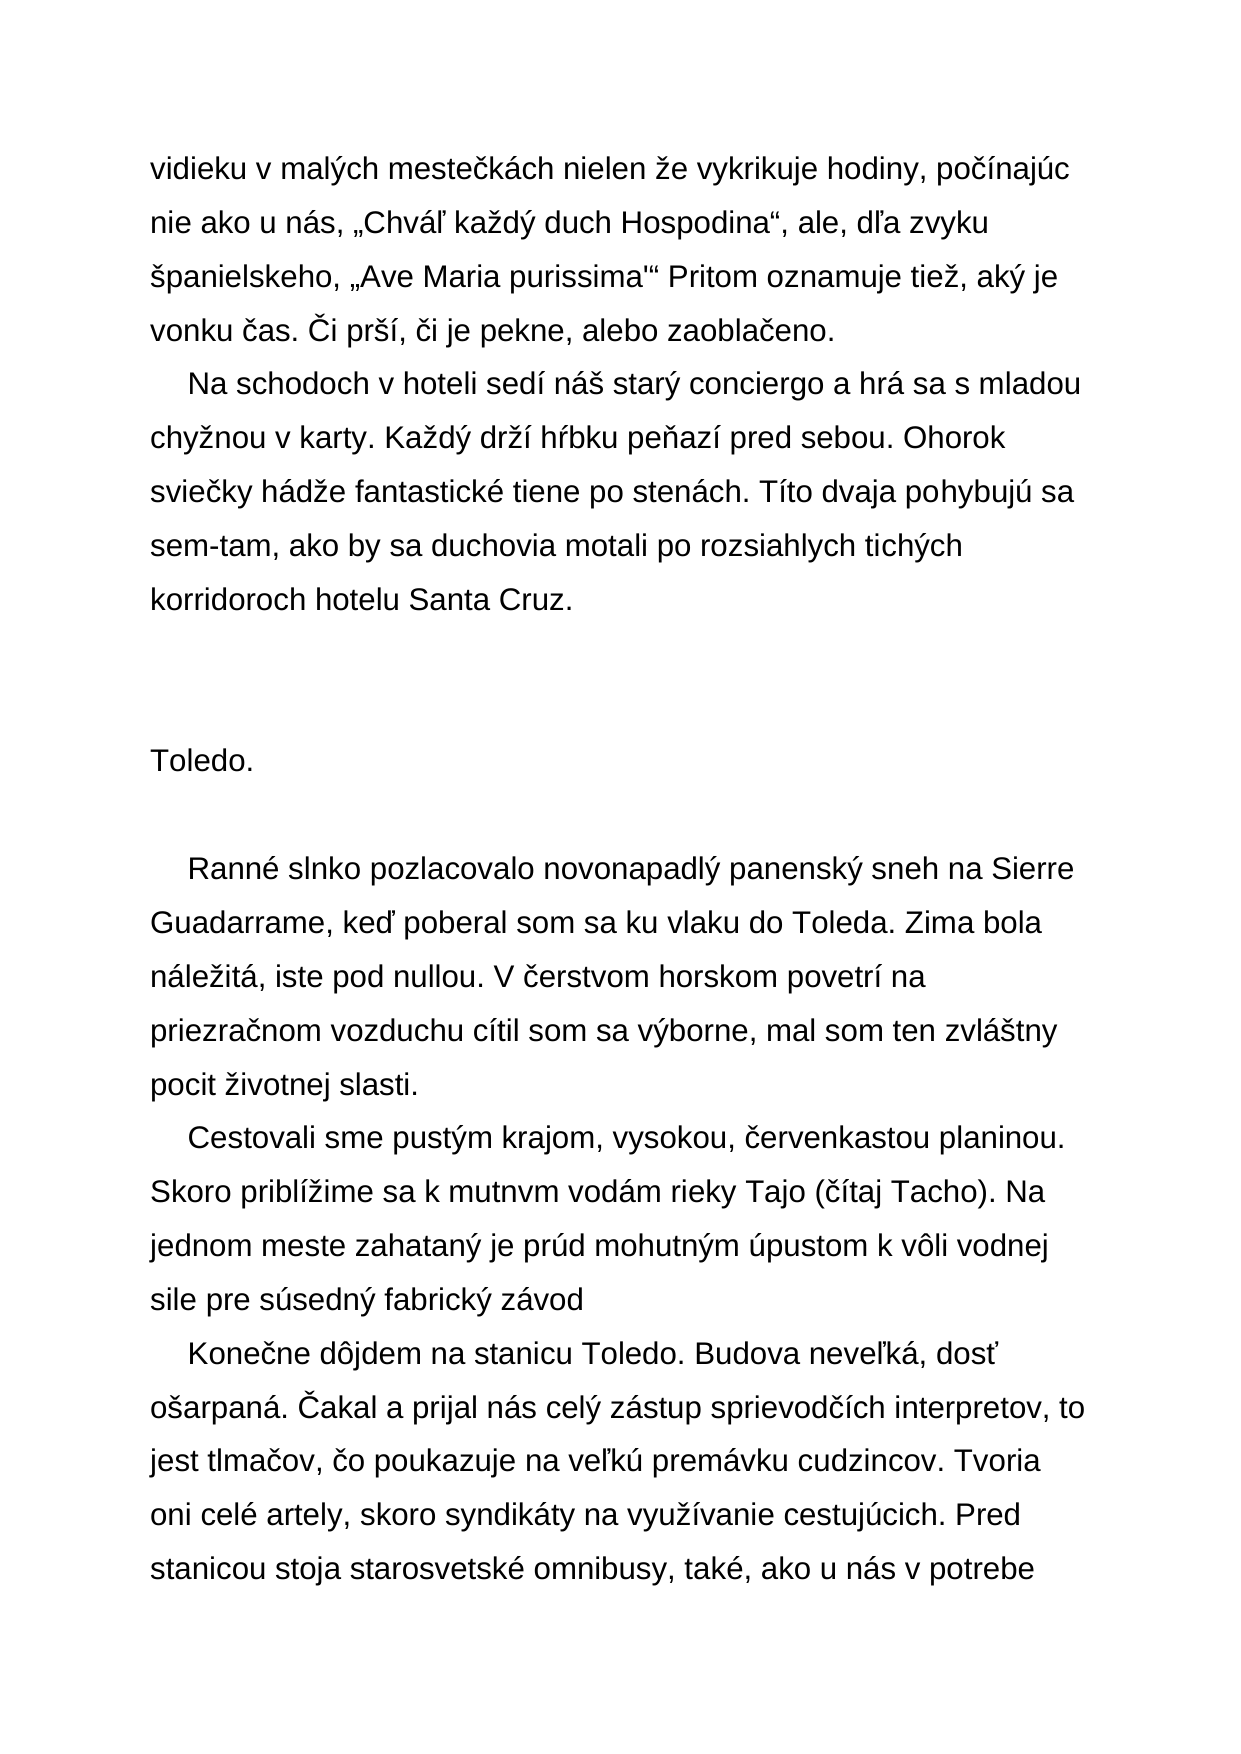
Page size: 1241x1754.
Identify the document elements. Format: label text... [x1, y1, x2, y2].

text vidieku v malých mestečkách nielen že vykrikuje hodiny, počínajúc nie ako u nás, „Chváľ každý duch Hospodina“, ale, dľa zvyku španielskeho, „Ave Maria purissima'“ Pritom oznamuje tiež, aký je vonku čas. Či prší, či je pekne, alebo zaoblačeno. [150, 150, 1091, 347]
text Konečne dôjdem na stanicu Toledo. Budova neveľká, dosť ošarpaná. Čakal a prijal nás celý zástup sprievodčích interpretov, to jest tlmačov, čo poukazuje na veľkú premávku cudzincov. Tvoria oni celé artely, skoro syndikáty na využívanie cestujúcich. Pred stanicou stoja starosvetské omnibusy, také, ako u nás v potrebe [150, 1335, 1091, 1586]
subtitle Toledo. [150, 742, 1091, 778]
text Na schodoch v hoteli sedí náš starý conciergo a hrá sa s mladou chyžnou v karty. Každý drží hŕbku peňazí pred sebou. Ohorok sviečky hádže fantastické tiene po stenách. Títo dvaja po­hybujú sa sem-tam, ako by sa duchovia motali po rozsiahlych ti­chých korridoroch hotelu Santa Cruz. [150, 365, 1091, 617]
text Ranné slnko pozlacovalo novonapadlý panenský sneh na Sierre Guadarrame, keď poberal som sa ku vlaku do Toleda. Zima bola náležitá, iste pod nullou. V čerstvom horskom povetrí na priezračnom vozduchu cítil som sa výborne, mal som ten zvláštny pocit životnej slasti. [150, 850, 1091, 1101]
text Cestovali sme pustým krajom, vysokou, červenkastou planinou. Skoro priblížime sa k mutnvm vodám rieky Tajo (čítaj Tacho). Na jednom meste zahataný je prúd mohutným úpustom k vôli vodnej sile pre súsedný fabrický závod [150, 1119, 1091, 1317]
